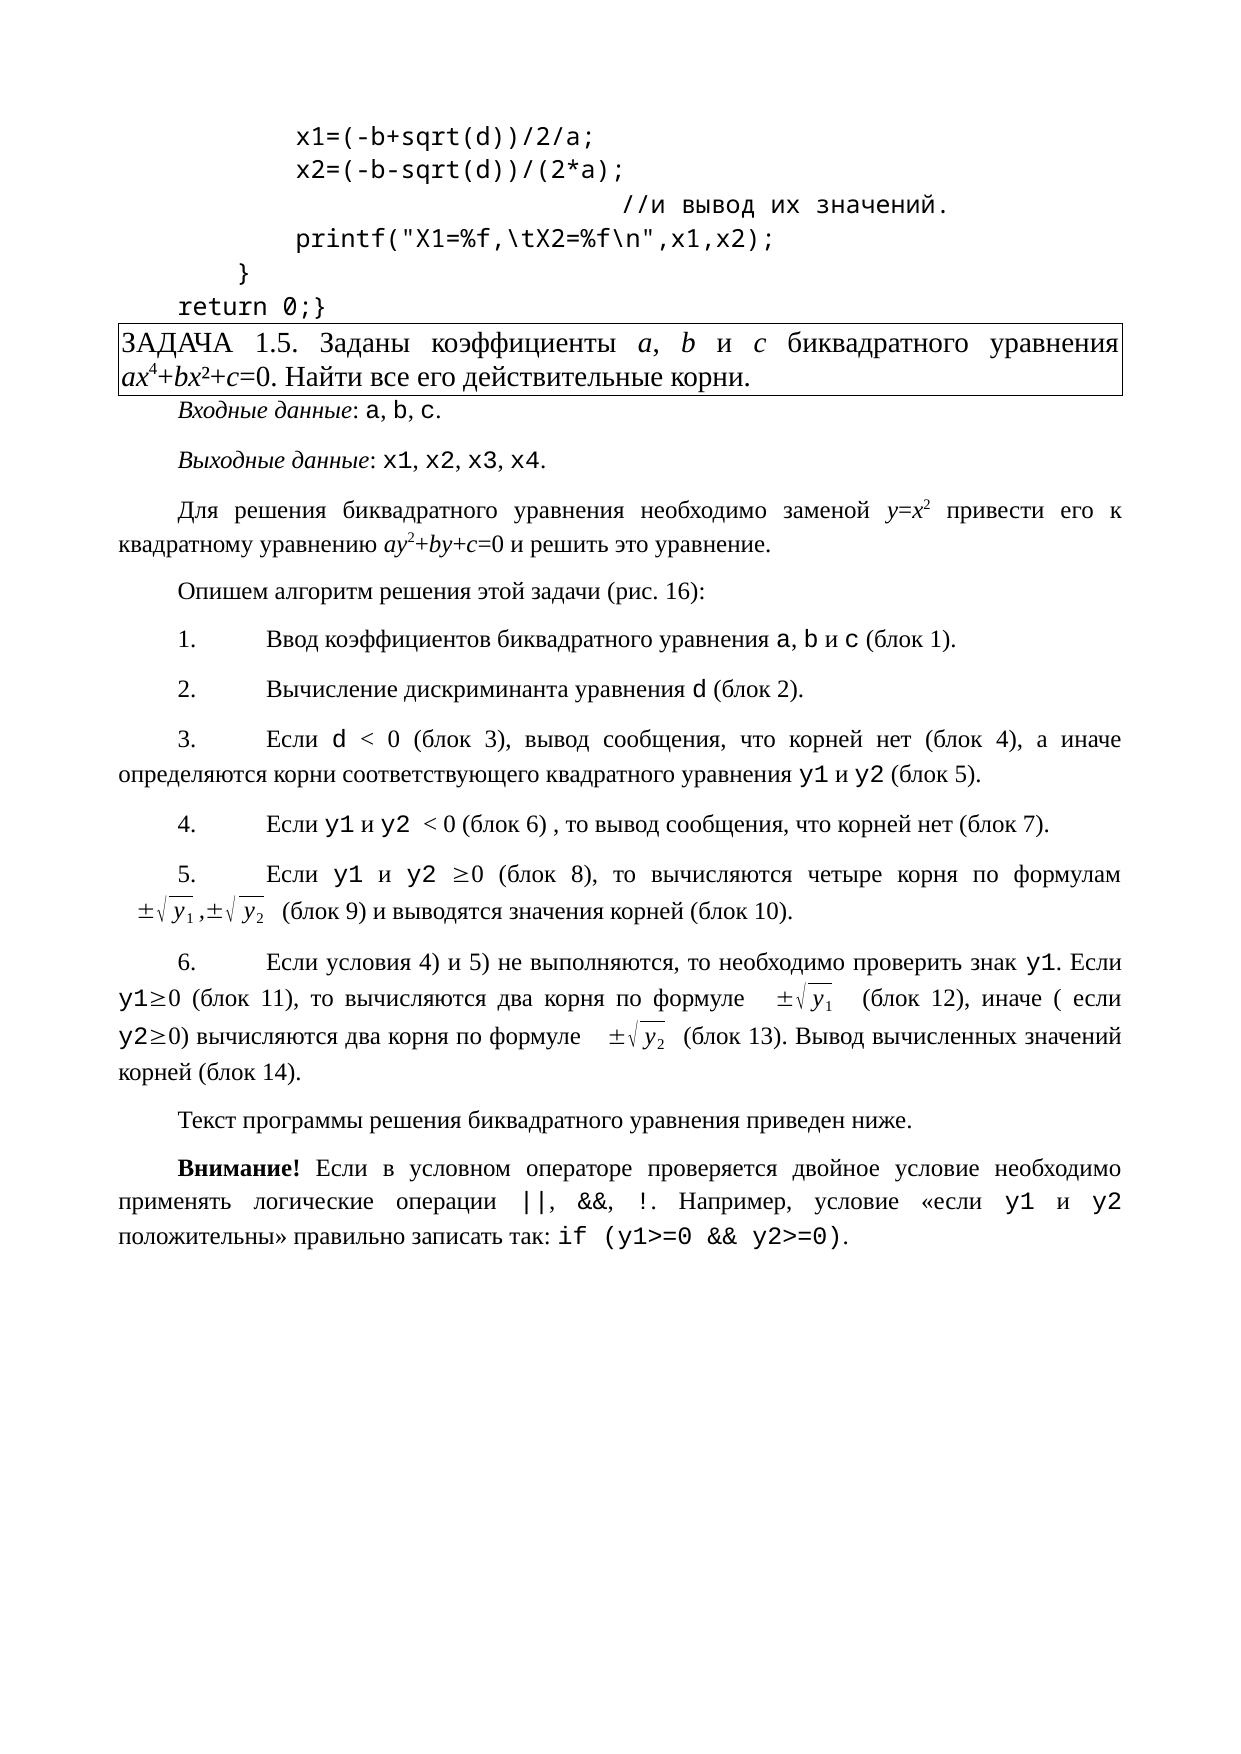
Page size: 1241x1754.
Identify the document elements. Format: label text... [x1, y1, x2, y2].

text Опишем алгоритм решения этой задачи (рис. 16): [118, 576, 1122, 605]
text x1=(-b+sqrt(d))/2/a; [177, 118, 1122, 152]
text 4. Если y1 и y2 < 0 (блок 6) , то вывод сообщения, что корней нет (блок 7). [118, 809, 1122, 840]
text return 0;} [177, 288, 1122, 322]
text 2. Вычисление дискриминанта уравнения d (блок 2). [118, 674, 1122, 705]
text Входные данные: a, b, c. [118, 396, 1122, 426]
text 1. Ввод коэффициентов биквадратного уравнения a, b и c (блок 1). [118, 624, 1122, 655]
text printf("X1=%f,\tX2=%f\n",x1,x2); [177, 220, 1122, 254]
text Внимание! Если в условном операторе проверяется двойное условие необходимо применять логические операции ||, &&, !. Например, условие «если y1 и y2 положительны» правильно записать так: if (y1>=0 && y2>=0). [118, 1153, 1122, 1252]
text Для решения биквадратного уравнения необходимо заменой y=x2 привести его к квадратному уравнению аy2+by+с=0 и решить это уравнение. [118, 496, 1122, 557]
text Текст программы решения биквадратного уравнения приведен ниже. [118, 1105, 1122, 1134]
text //и вывод их значений. [177, 186, 1122, 220]
text 5. Если y1 и y2 0 (блок 8), то вычисляются четыре корня по формулам (блок 9) и выводятся значения корней (блок 10). [118, 859, 1122, 928]
text x2=(-b-sqrt(d))/(2*a); [177, 152, 1122, 186]
text } [177, 254, 1122, 288]
text 6. Если условия 4) и 5) не выполняются, то необходимо проверить знак y1. Если y10 (блок 11), то вычисляются два корня по формуле (блок 12), иначе ( если y20) вычисляются два корня по формуле (блок 13). Вывод вычисленных значений корней (блок 14). [118, 947, 1122, 1086]
text Выходные данные: х1, х2, х3, х4. [118, 446, 1122, 476]
text 3. Если d < 0 (блок 3), вывод сообщения, что корней нет (блок 4), а иначе определяются корни соответствующего квадратного уравнения y1 и y2 (блок 5). [118, 724, 1122, 790]
text ЗАДАЧА 5. Заданы коэффициенты a, b и с биквадратного уравнения ах4+bх²+с=0. Найти все его действительные корни. [119, 324, 1122, 395]
